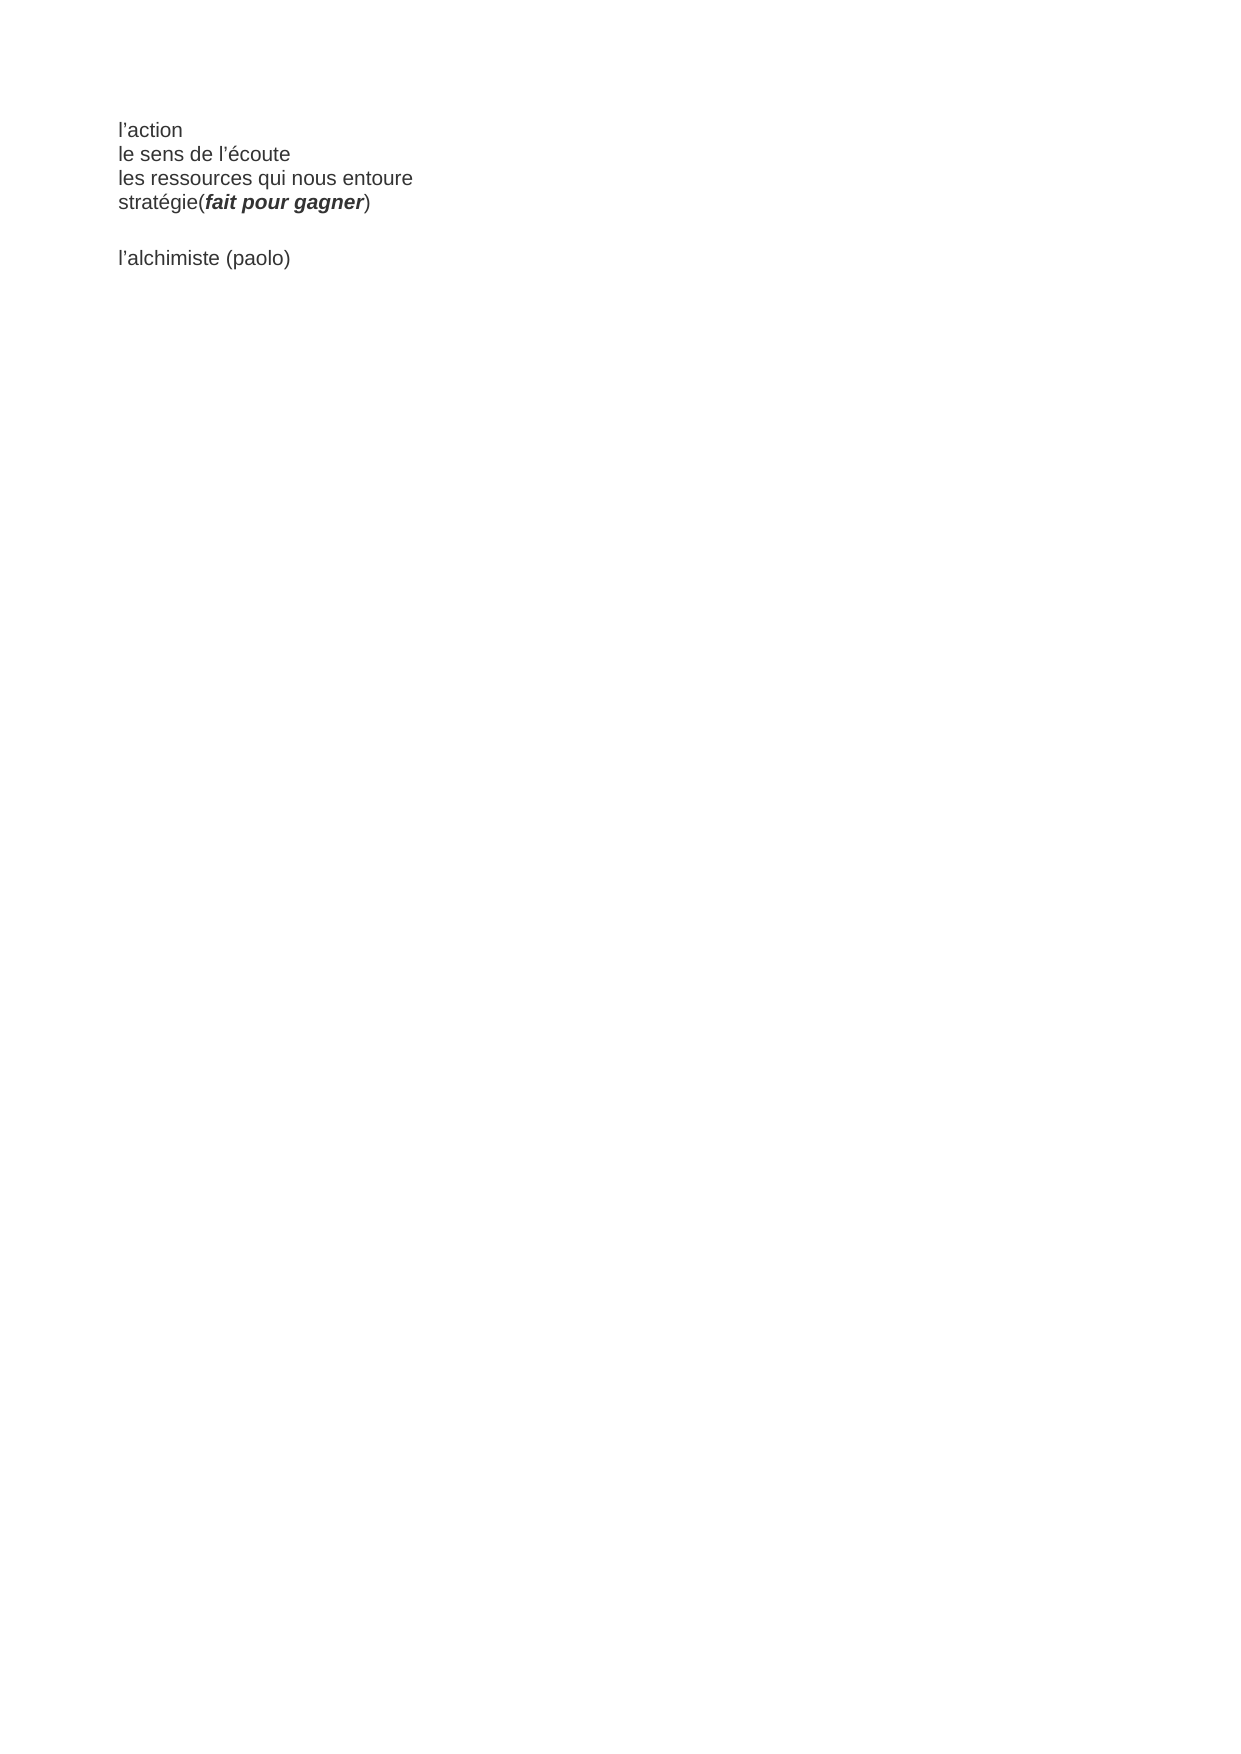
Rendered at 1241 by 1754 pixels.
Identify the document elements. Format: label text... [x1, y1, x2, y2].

text l’action [118, 118, 1122, 142]
text le sens de l’écoute [118, 142, 1122, 166]
text les ressources qui nous entoure [118, 166, 1122, 190]
text l’alchimiste (paolo) [118, 246, 1122, 270]
text stratégie(fait pour gagner) [118, 190, 1122, 214]
